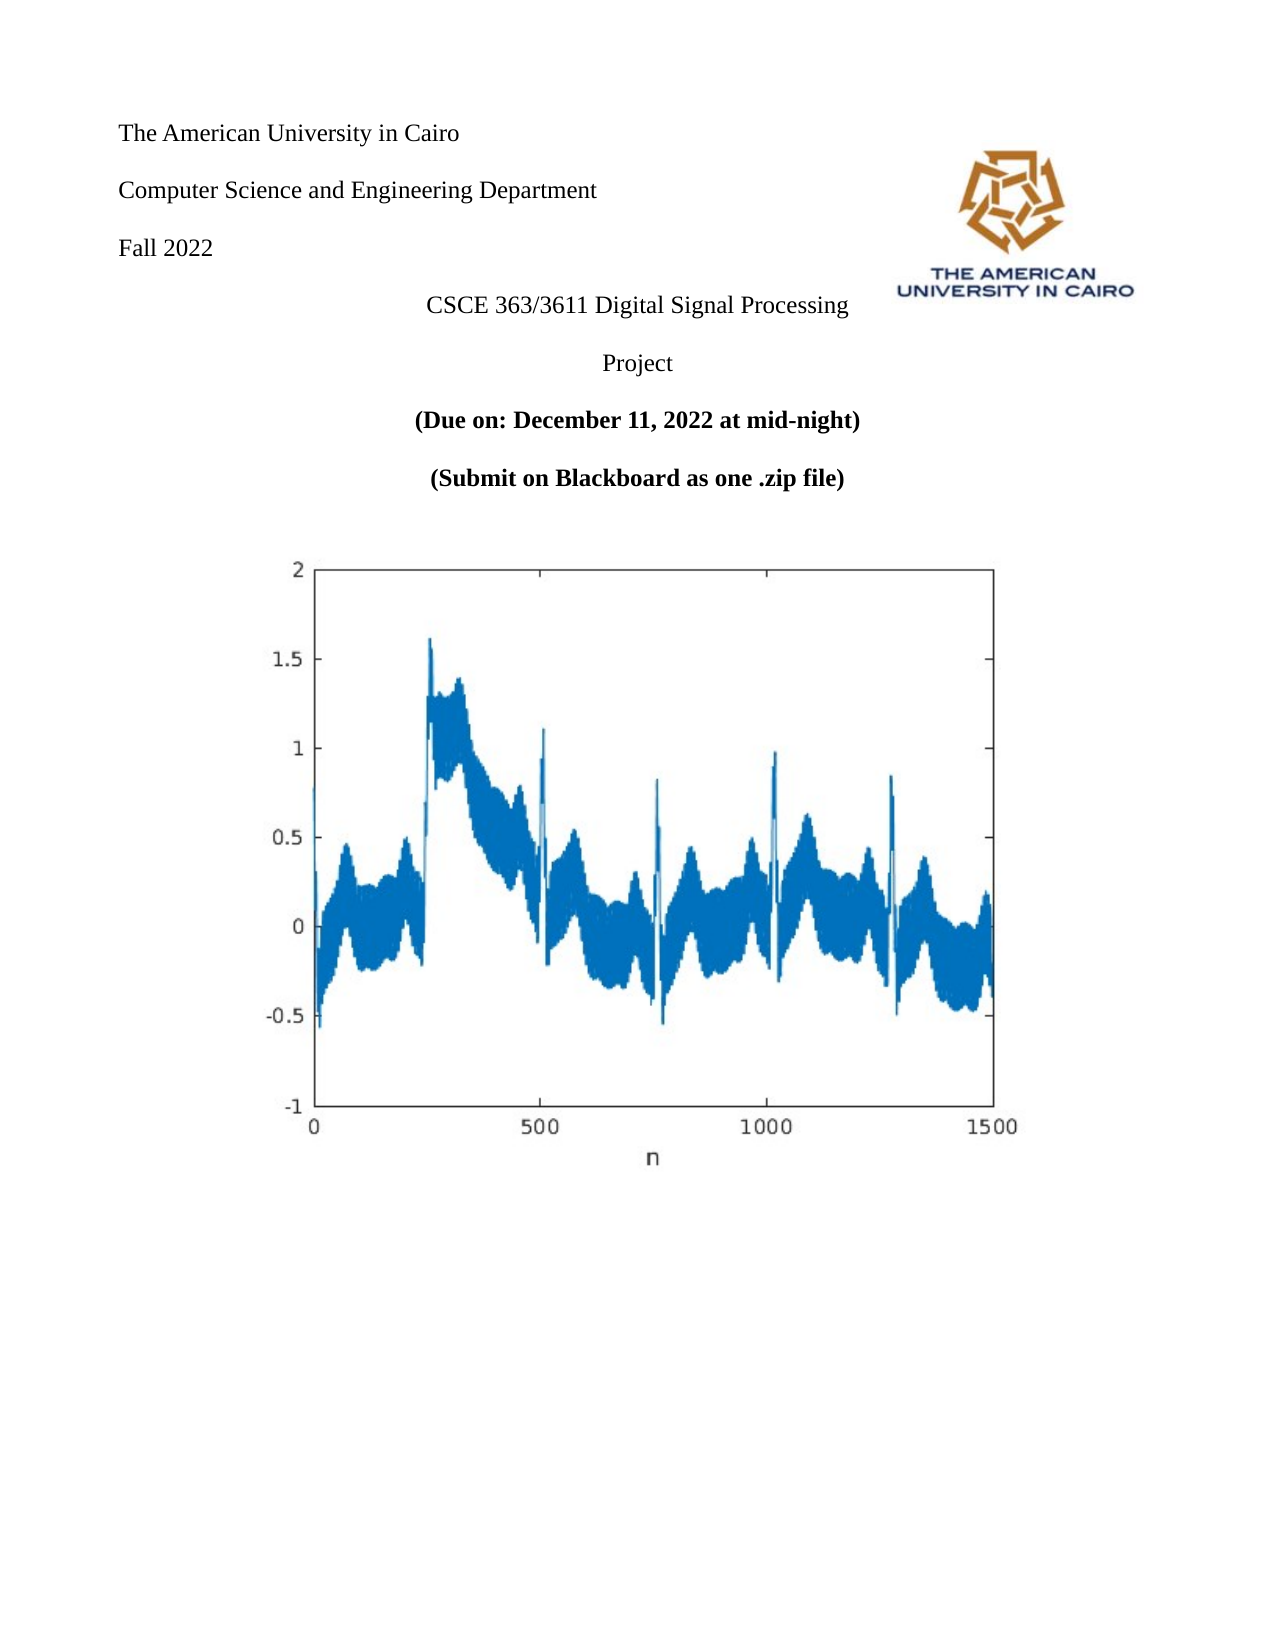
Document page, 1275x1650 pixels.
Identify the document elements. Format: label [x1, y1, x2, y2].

picture [200, 521, 1075, 1178]
picture [891, 140, 1144, 305]
